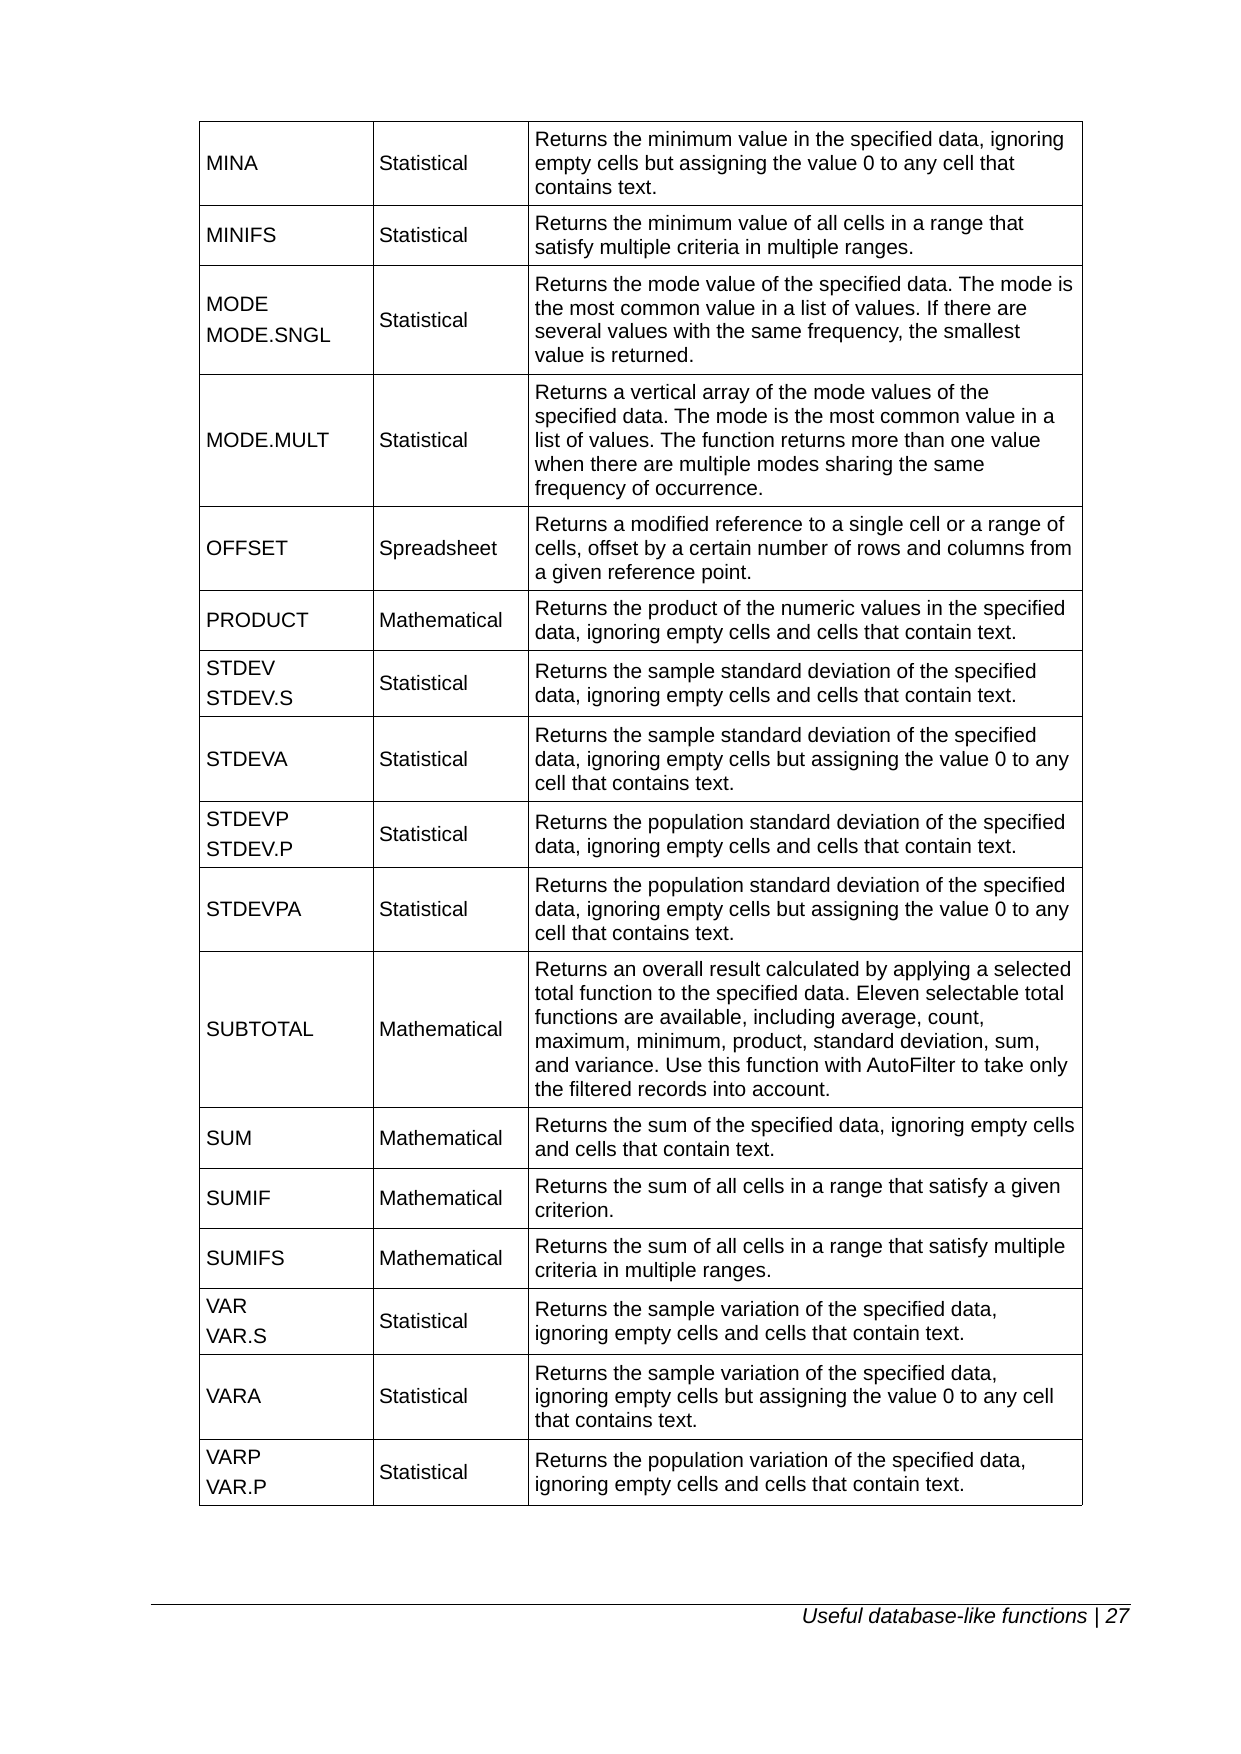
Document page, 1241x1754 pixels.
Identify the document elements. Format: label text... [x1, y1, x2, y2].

table_cell Returns the population variation of the specified data, ignoring empty cells and cells that contain text. [529, 1440, 1082, 1505]
table_cell Statistical [374, 375, 528, 506]
table_cell Returns the sample standard deviation of the specified data, ignoring empty cells and cells that contain text. [529, 651, 1082, 716]
table_cell Returns a vertical array of the mode values of the specified data. The mode is the most common value in a list of values. The function returns more than one value when there are multiple modes sharing the same frequency of occurrence. [529, 375, 1082, 506]
table_cell MODE MODE.SNGL [200, 266, 373, 373]
table_cell Statistical [374, 717, 528, 801]
table_cell SUBTOTAL [200, 952, 373, 1107]
table_cell STDEVA [200, 717, 373, 801]
table_cell Returns the sum of all cells in a range that satisfy multiple criteria in multiple ranges. [529, 1229, 1082, 1288]
table_cell STDEVPA [200, 868, 373, 951]
table_cell Returns the minimum value in the specified data, ignoring empty cells but assigning the value 0 to any cell that contains text. [529, 122, 1082, 205]
table_cell Mathematical [374, 591, 528, 650]
table_cell Statistical [374, 1355, 528, 1438]
table_cell Mathematical [374, 952, 528, 1107]
table_cell SUMIF [200, 1169, 373, 1228]
table_cell STDEVP STDEV.P [200, 802, 373, 867]
table_cell Statistical [374, 266, 528, 373]
table_cell STDEV STDEV.S [200, 651, 373, 716]
table_cell Returns the sample variation of the specified data, ignoring empty cells but assigning the value 0 to any cell that contains text. [529, 1355, 1082, 1438]
table_cell Returns the sample variation of the specified data, ignoring empty cells and cells that contain text. [529, 1289, 1082, 1354]
table_cell SUM [200, 1108, 373, 1167]
table_cell Returns the mode value of the specified data. The mode is the most common value in a list of values. If there are several values with the same frequency, the smallest value is returned. [529, 266, 1082, 373]
table_cell Statistical [374, 1289, 528, 1354]
table_cell Returns the sum of the specified data, ignoring empty cells and cells that contain text. [529, 1108, 1082, 1167]
table_cell Returns the sum of all cells in a range that satisfy a given criterion. [529, 1169, 1082, 1228]
table_cell VARP VAR.P [200, 1440, 373, 1505]
table_cell Statistical [374, 206, 528, 265]
table_cell Returns the minimum value of all cells in a range that satisfy multiple criteria in multiple ranges. [529, 206, 1082, 265]
table_cell SUMIFS [200, 1229, 373, 1288]
table_cell MINA [200, 122, 373, 205]
table_cell VAR VAR.S [200, 1289, 373, 1354]
table_cell Statistical [374, 802, 528, 867]
table_cell Mathematical [374, 1108, 528, 1167]
table_cell Statistical [374, 1440, 528, 1505]
table_cell PRODUCT [200, 591, 373, 650]
table_cell MINIFS [200, 206, 373, 265]
table_cell Returns the population standard deviation of the specified data, ignoring empty cells but assigning the value 0 to any cell that contains text. [529, 868, 1082, 951]
table_cell OFFSET [200, 507, 373, 590]
table_cell Returns the sample standard deviation of the specified data, ignoring empty cells but assigning the value 0 to any cell that contains text. [529, 717, 1082, 801]
table_cell Returns the product of the numeric values in the specified data, ignoring empty cells and cells that contain text. [529, 591, 1082, 650]
table_cell Returns an overall result calculated by applying a selected total function to the specified data. Eleven selectable total functions are available, including average, count, maximum, minimum, product, standard deviation, sum, and variance. Use this function with AutoFilter to take only the filtered records into account. [529, 952, 1082, 1107]
table_cell MODE.MULT [200, 375, 373, 506]
table_cell Statistical [374, 122, 528, 205]
table_cell Mathematical [374, 1229, 528, 1288]
table_cell Spreadsheet [374, 507, 528, 590]
table_cell Mathematical [374, 1169, 528, 1228]
table_cell VARA [200, 1355, 373, 1438]
table_cell Statistical [374, 868, 528, 951]
table_cell Returns a modified reference to a single cell or a range of cells, offset by a certain number of rows and columns from a given reference point. [529, 507, 1082, 590]
table_cell Statistical [374, 651, 528, 716]
table_cell Returns the population standard deviation of the specified data, ignoring empty cells and cells that contain text. [529, 802, 1082, 867]
